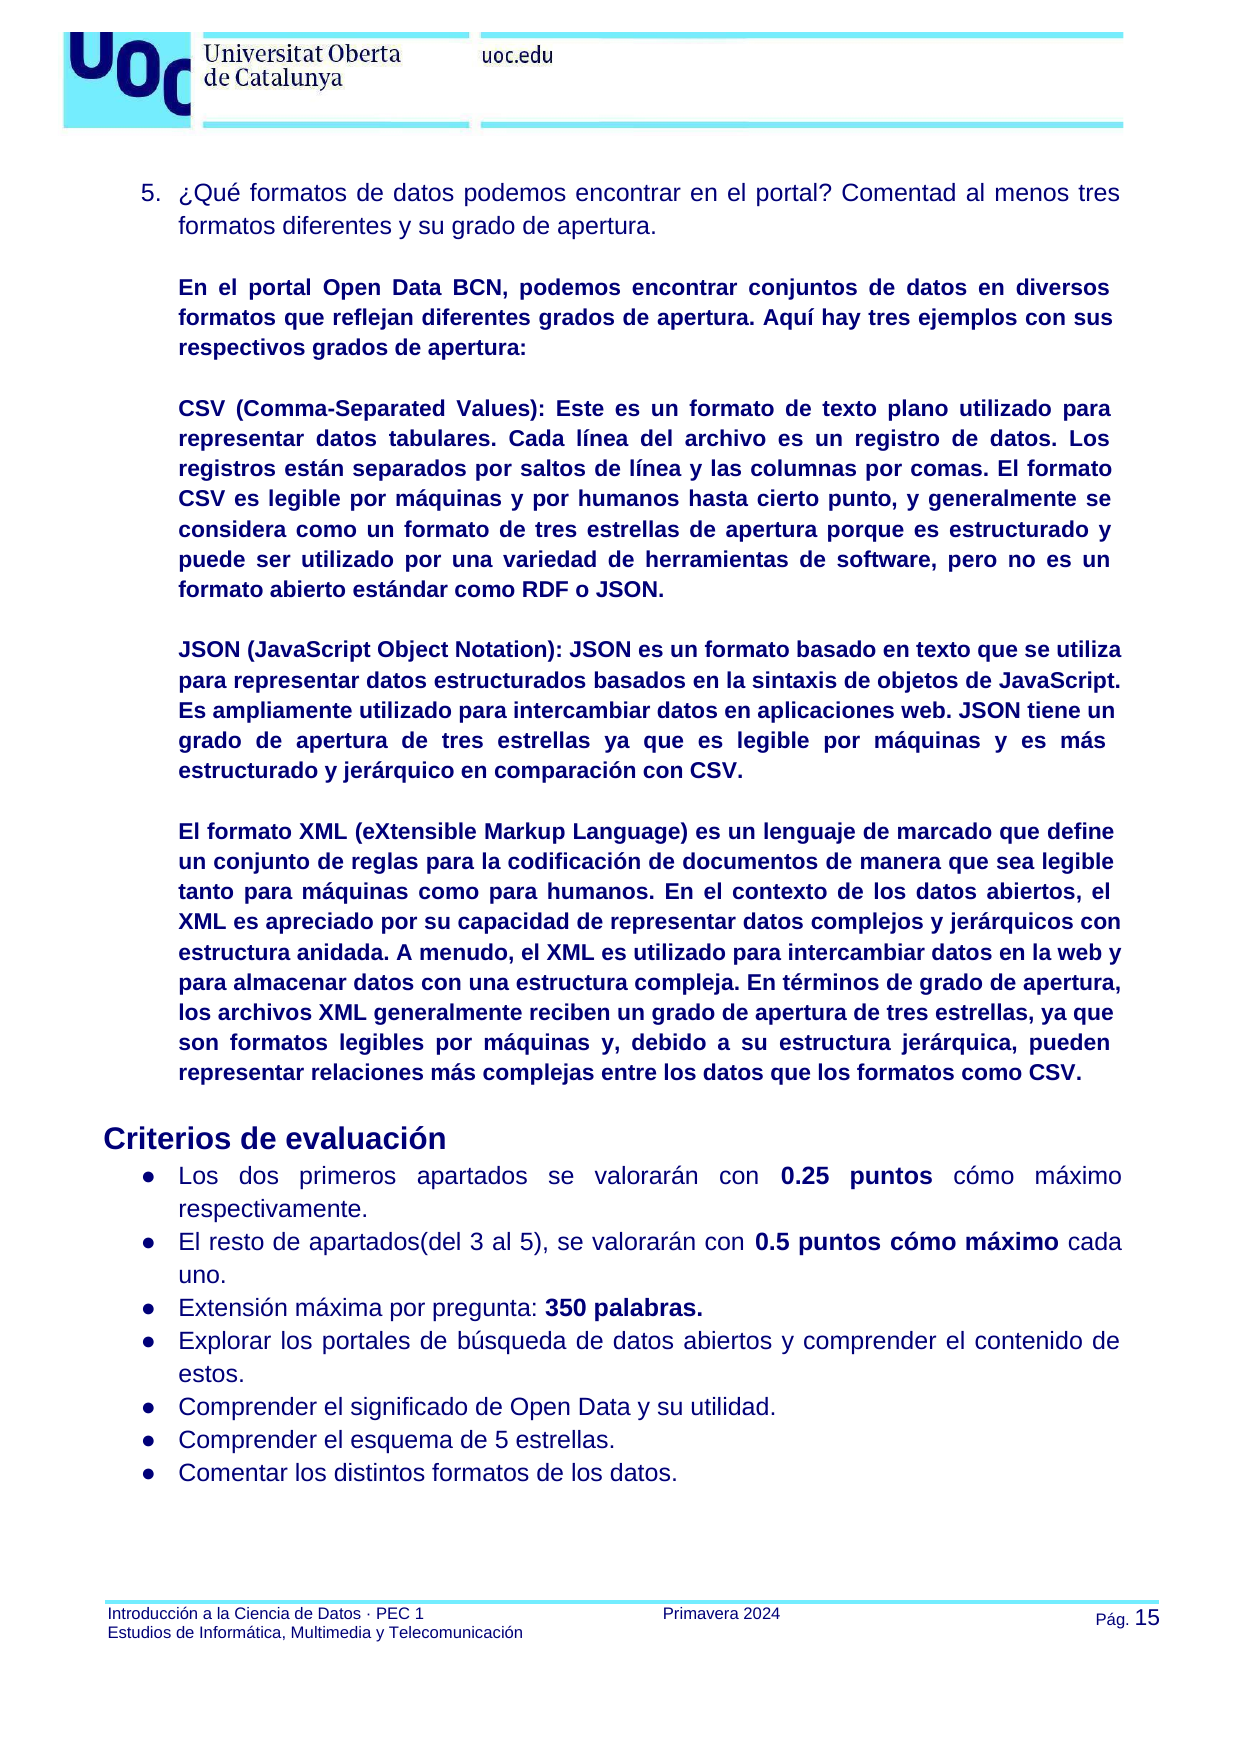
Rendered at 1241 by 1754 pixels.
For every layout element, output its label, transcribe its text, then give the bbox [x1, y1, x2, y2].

subtitle Criterios de evaluación [103, 1120, 1122, 1156]
list Comprender el esquema de 5 estrellas. [141, 1425, 1122, 1454]
list Extensión máxima por pregunta: 350 palabras. [141, 1293, 1122, 1322]
list Los dos primeros apartados se valorarán con 0.25 puntos cómo máximo respectivamente. [141, 1161, 1122, 1223]
text CSV (Comma-Separated Values): Este es un formato de texto plano utilizado para representar datos tabulares. Cada línea del archivo es un registro de datos. Los registros están separados por saltos de línea y las columnas por comas. El formato CSV es legible por máquinas y por humanos hasta cierto punto, y generalmente se considera como un formato de tres estrellas de apertura porque es estructurado y puede ser utilizado por una variedad de herramientas de software, pero no es un formato abierto estándar como RDF o JSON. [103, 395, 1122, 602]
subtitle En el portal Open Data BCN, podemos encontrar conjuntos de datos en diversos formatos que reflejan diferentes grados de apertura. Aquí hay tres ejemplos con sus respectivos grados de apertura: [103, 274, 1122, 361]
list Explorar los portales de búsqueda de datos abiertos y comprender el contenido de estos. [141, 1326, 1122, 1388]
text JSON (JavaScript Object Notation): JSON es un formato basado en texto que se utiliza para representar datos estructurados basados en la sintaxis de objetos de JavaScript. Es ampliamente utilizado para intercambiar datos en aplicaciones web. JSON tiene un grado de apertura de tres estrellas ya que es legible por máquinas y es más estructurado y jerárquico en comparación con CSV. [103, 636, 1122, 784]
picture [57, 32, 92, 136]
text El formato XML (eXtensible Markup Language) es un lenguaje de marcado que define un conjunto de reglas para la codificación de documentos de manera que sea legible tanto para máquinas como para humanos. En el contexto de los datos abiertos, el XML es apreciado por su capacidad de representar datos complejos y jerárquicos con estructura anidada. A menudo, el XML es utilizado para intercambiar datos en la web y para almacenar datos con una estructura compleja. En términos de grado de apertura, los archivos XML generalmente reciben un grado de apertura de tres estrellas, ya que son formatos legibles por máquinas y, debido a su estructura jerárquica, pueden representar relaciones más complejas entre los datos que los formatos como CSV. [103, 818, 1122, 1086]
list Comentar los distintos formatos de los datos. [141, 1458, 1122, 1487]
list ¿Qué formatos de datos podemos encontrar en el portal? Comentad al menos tres formatos diferentes y su grado de apertura. [141, 71, 1122, 239]
list El resto de apartados(del 3 al 5), se valorarán con 0.5 puntos cómo máximo cada uno. [141, 1227, 1122, 1289]
list Comprender el significado de Open Data y su utilidad. [141, 1392, 1122, 1421]
